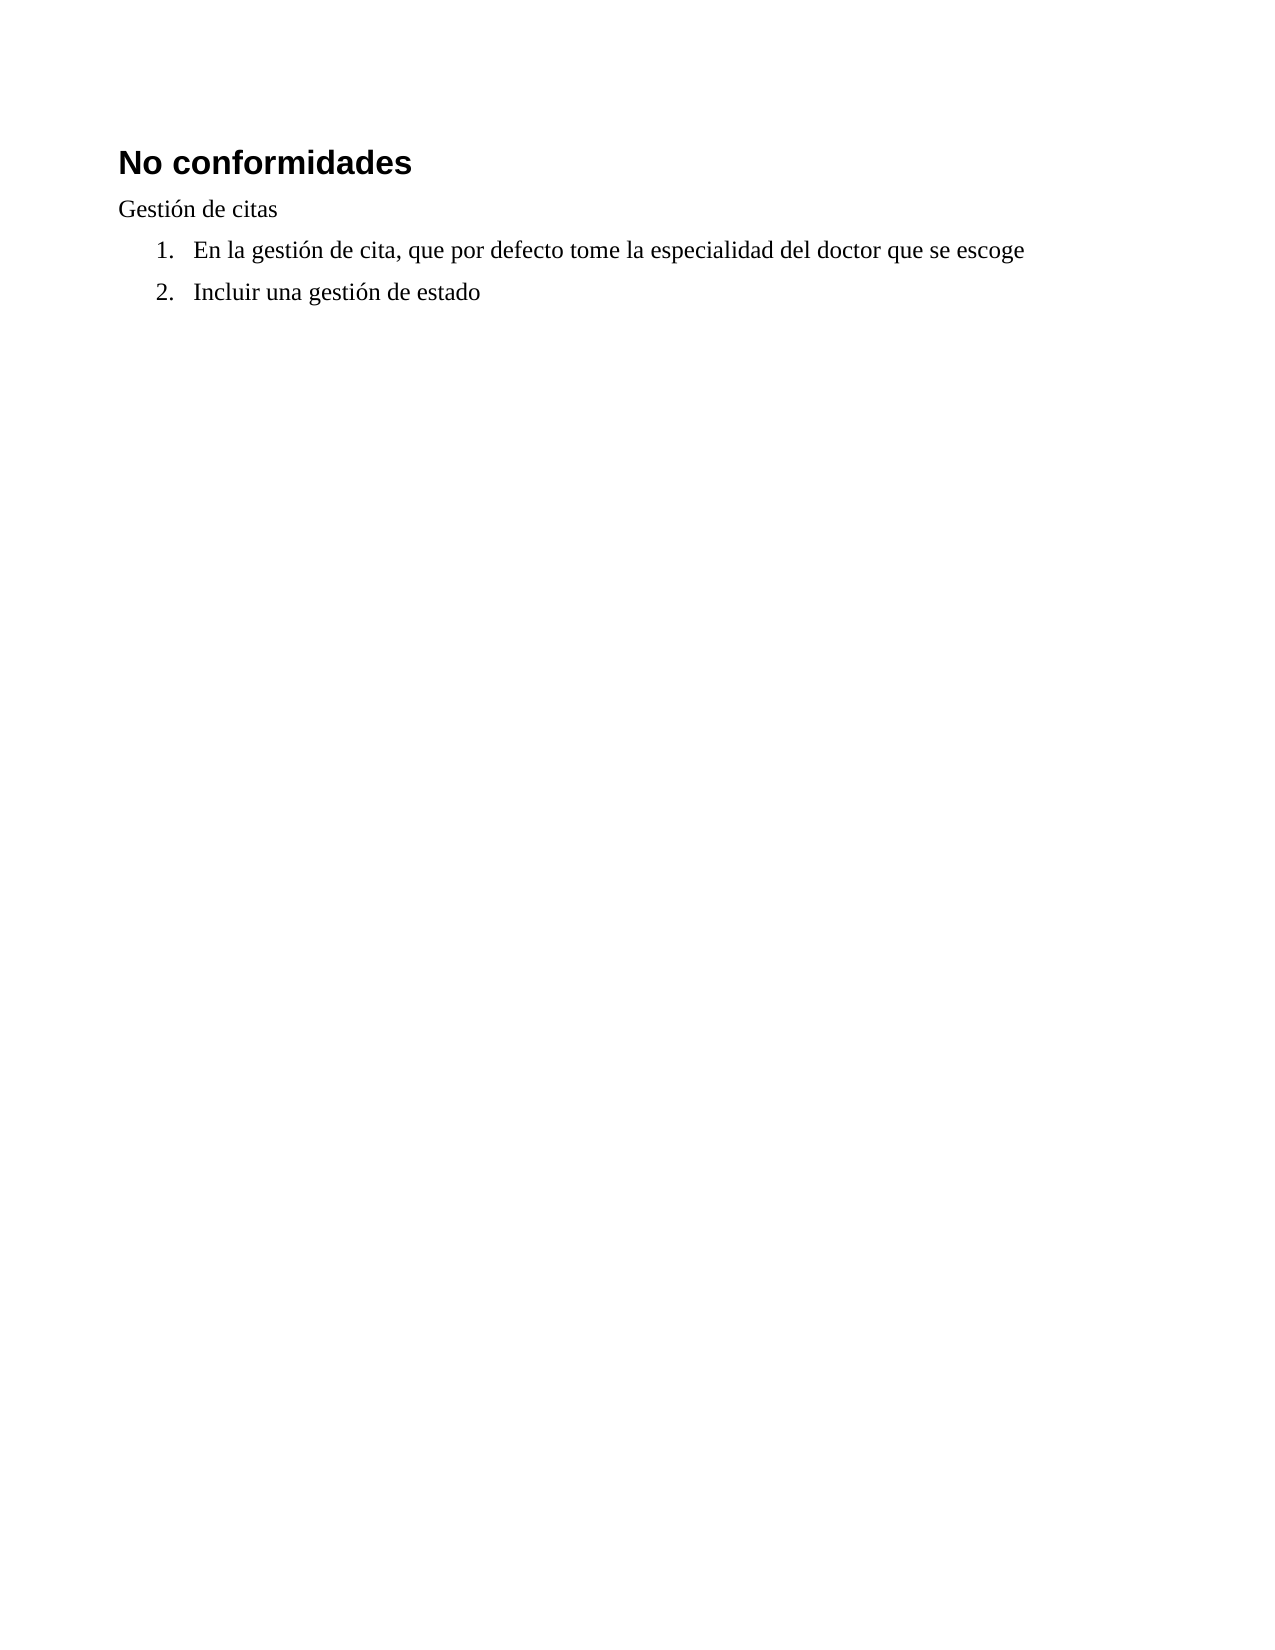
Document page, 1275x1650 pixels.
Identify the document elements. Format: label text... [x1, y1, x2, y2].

subtitle No conformidades [118, 143, 1157, 182]
list Incluir una gestión de estado [156, 277, 1157, 306]
list En la gestión de cita, que por defecto tome la especialidad del doctor que se escoge [156, 236, 1157, 264]
text Gestión de citas [118, 194, 1157, 223]
